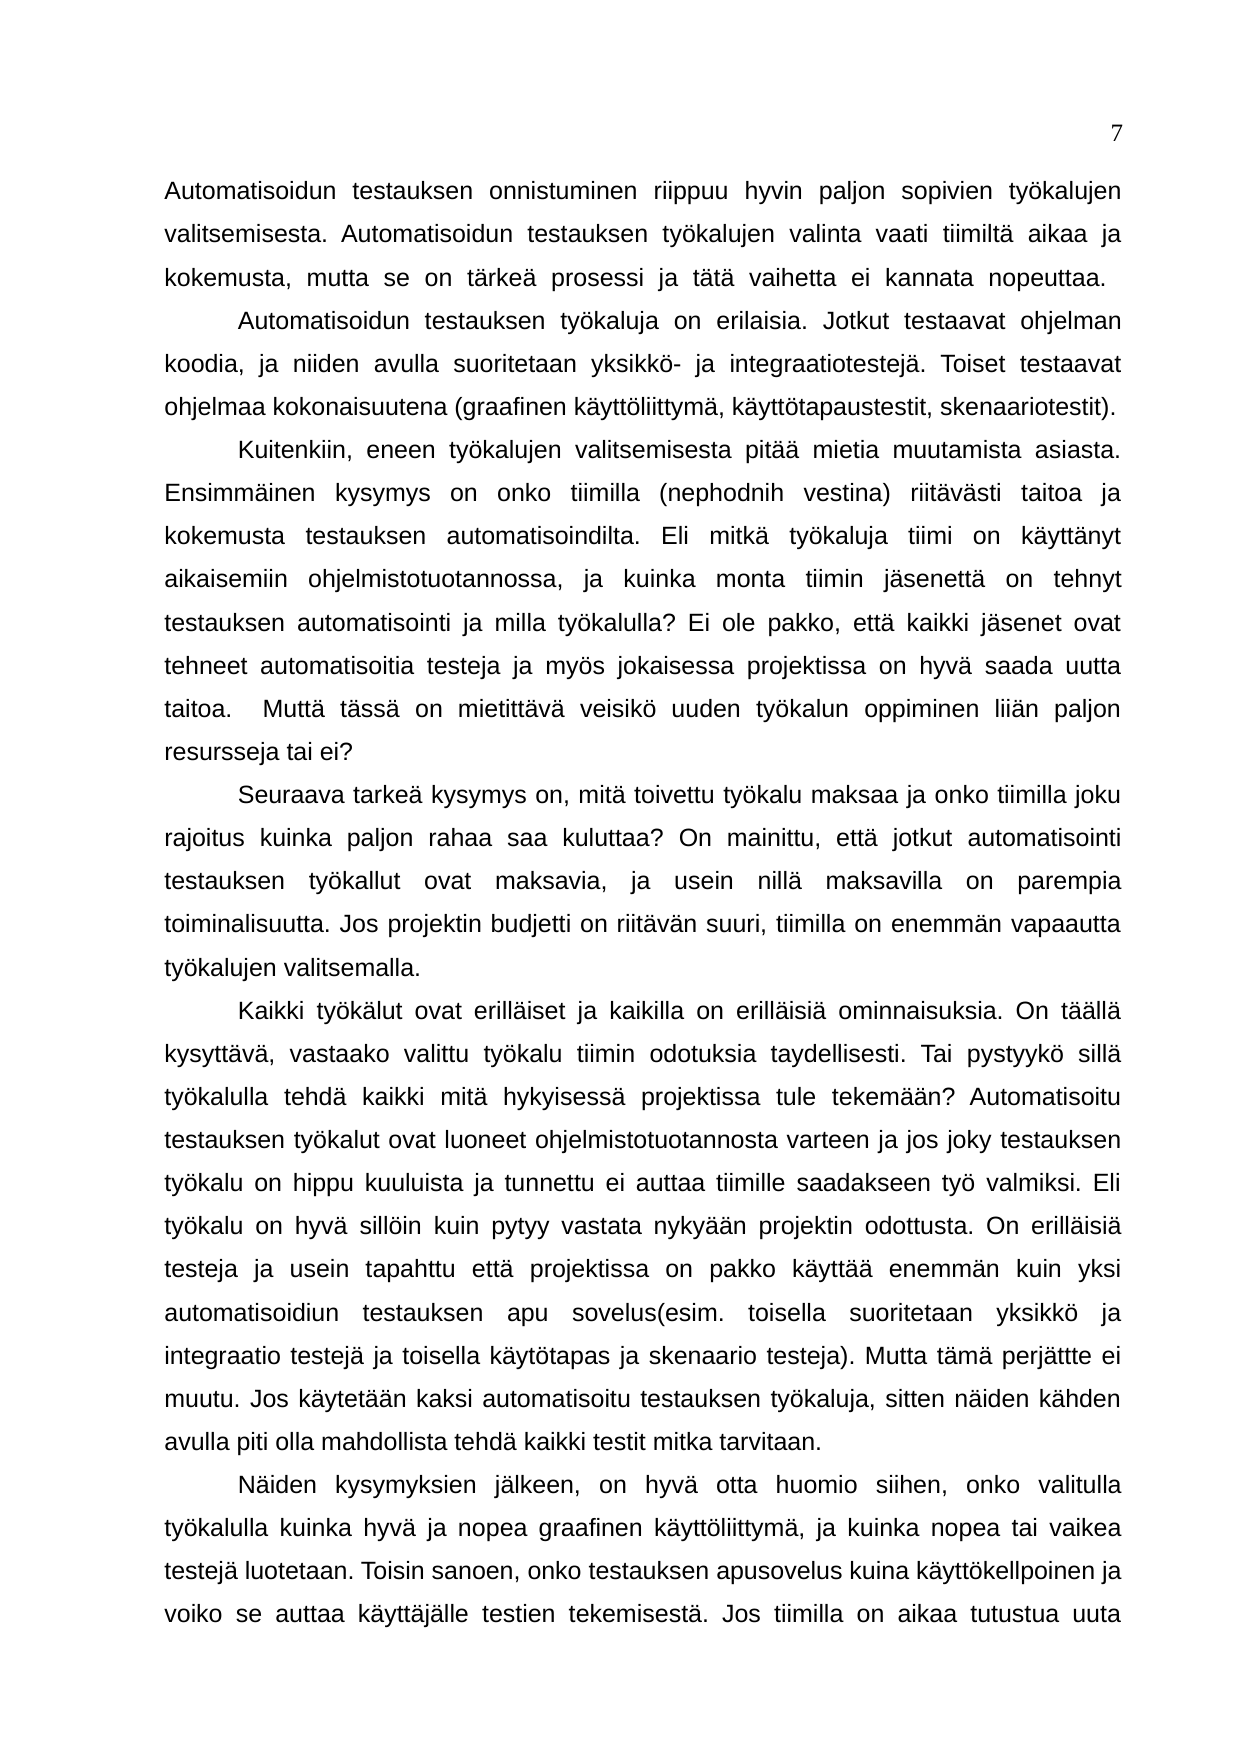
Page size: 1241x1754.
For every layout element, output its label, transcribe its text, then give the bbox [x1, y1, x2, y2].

text Automatisoidun testauksen onnistuminen riippuu hyvin paljon sopivien työkalujen valitsemisesta. Automatisoidun testauksen työkalujen valinta vaati tiimiltä aikaa ja kokemusta, mutta se on tärkeä prosessi ja tätä vaihetta ei kannata nopeuttaa. Automatisoidun testauksen työkaluja on erilaisia. Jotkut testaavat ohjelman koodia, ja niiden avulla suoritetaan yksikkö- ja integraatiotestejä. Toiset testaavat ohjelmaa kokonaisuutena (graafinen käyttöliittymä, käyttötapaustestit, skenaariotestit). [164, 176, 1123, 421]
text Kuitenkiin, eneen työkalujen valitsemisesta pitää mietia muutamista asiasta. Ensimmäinen kysymys on onko tiimilla (nephodnih vestina) riitävästi taitoa ja kokemusta testauksen automatisoindilta. Eli mitkä työkaluja tiimi on käyttänyt aikaisemiin ohjelmistotuotannossa, ja kuinka monta tiimin jäsenettä on tehnyt testauksen automatisointi ja milla työkalulla? Ei ole pakko, että kaikki jäsenet ovat tehneet automatisoitia testeja ja myös jokaisessa projektissa on hyvä saada uutta taitoa. Muttä tässä on mietittävä veisikö uuden työkalun oppiminen liiän paljon resursseja tai ei? [164, 435, 1123, 766]
text Näiden kysymyksien jälkeen, on hyvä otta huomio siihen, onko valitulla työkalulla kuinka hyvä ja nopea graafinen käyttöliittymä, ja kuinka nopea tai vaikea testejä luotetaan. Toisin sanoen, onko testauksen apusovelus kuina käyttökellpoinen ja voiko se auttaa käyttäjälle testien tekemisestä. Jos tiimilla on aikaa tutustua uuta [164, 1470, 1123, 1628]
text Seuraava tarkeä kysymys on, mitä toivettu työkalu maksaa ja onko tiimilla joku rajoitus kuinka paljon rahaa saa kuluttaa? On mainittu, että jotkut automatisointi testauksen työkallut ovat maksavia, ja usein nillä maksavilla on parempia toiminalisuutta. Jos projektin budjetti on riitävän suuri, tiimilla on enemmän vapaautta työkalujen valitsemalla. [164, 780, 1123, 981]
text Kaikki työkälut ovat erilläiset ja kaikilla on erilläisiä ominnaisuksia. On täällä kysyttävä, vastaako valittu työkalu tiimin odotuksia taydellisesti. Tai pystyykö sillä työkalulla tehdä kaikki mitä hykyisessä projektissa tule tekemään? Automatisoitu testauksen työkalut ovat luoneet ohjelmistotuotannosta varteen ja jos joky testauksen työkalu on hippu kuuluista ja tunnettu ei auttaa tiimille saadakseen työ valmiksi. Eli työkalu on hyvä sillöin kuin pytyy vastata nykyään projektin odottusta. On erilläisiä testeja ja usein tapahttu että projektissa on pakko käyttää enemmän kuin yksi automatisoidiun testauksen apu sovelus(esim. toisella suoritetaan yksikkö ja integraatio testejä ja toisella käytötapas ja skenaario testeja). Mutta tämä perjättte ei muutu. Jos käytetään kaksi automatisoitu testauksen työkaluja, sitten näiden kähden avulla piti olla mahdollista tehdä kaikki testit mitka tarvitaan. [164, 996, 1123, 1456]
